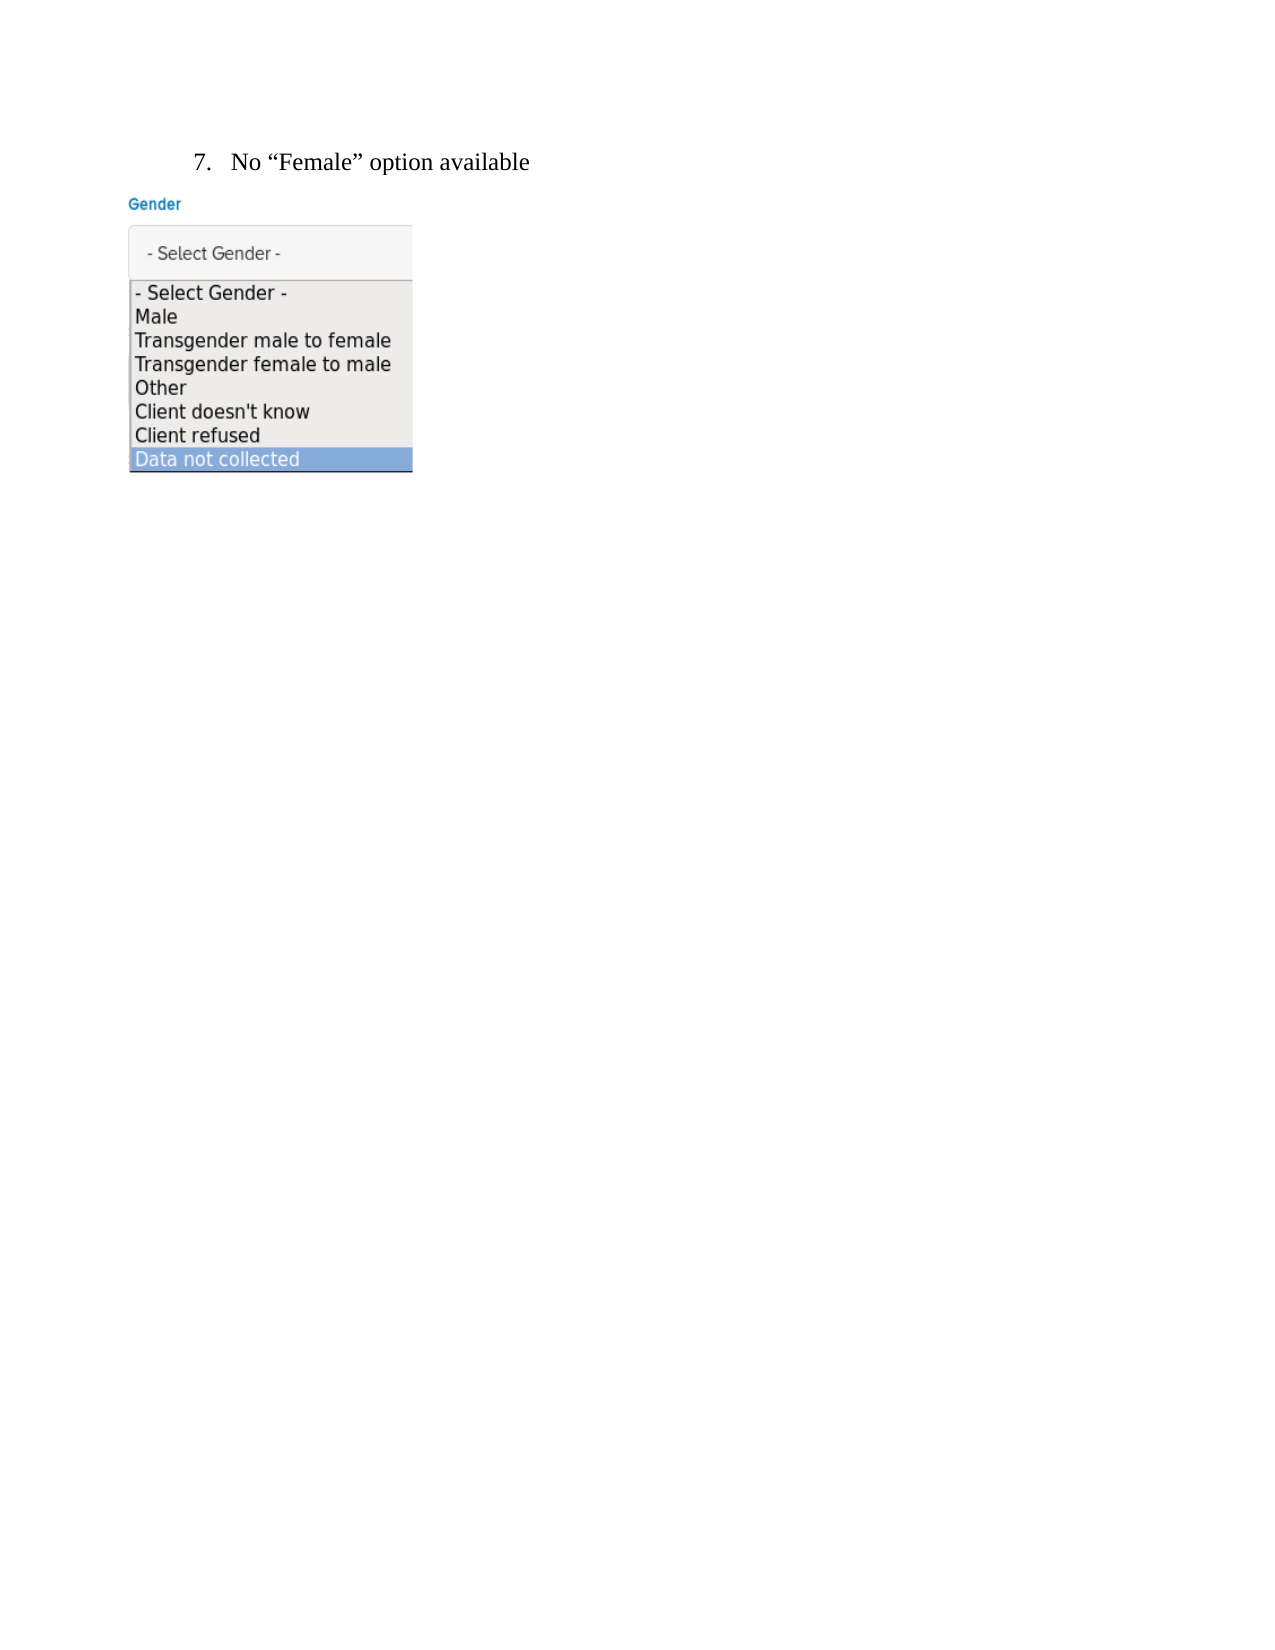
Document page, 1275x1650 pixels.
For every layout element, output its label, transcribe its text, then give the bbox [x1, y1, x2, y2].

picture [118, 175, 413, 475]
list No “Female” option available [193, 147, 1157, 176]
